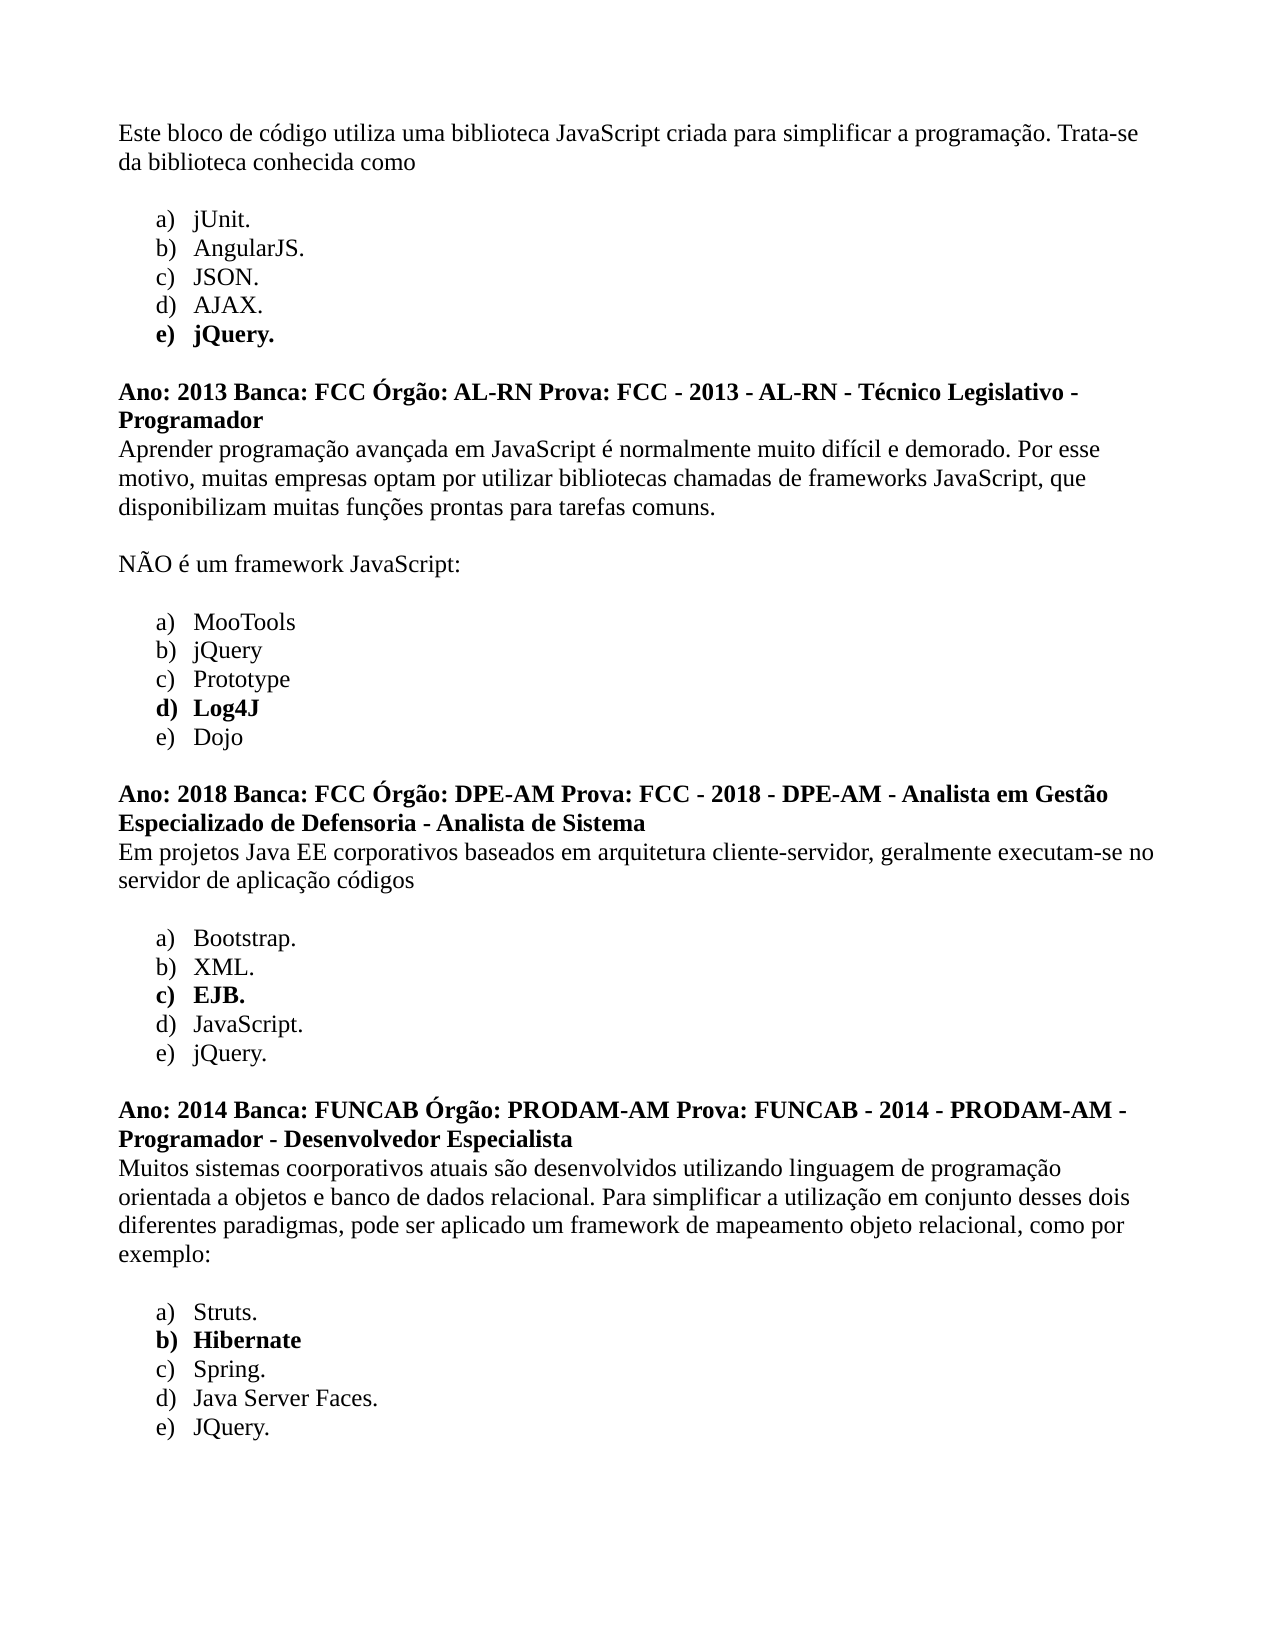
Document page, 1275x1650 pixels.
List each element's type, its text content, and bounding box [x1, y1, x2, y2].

list Log4J [156, 693, 1157, 722]
text Aprender programação avançada em JavaScript é normalmente muito difícil e demorado. Por esse motivo, muitas empresas optam por utilizar bibliotecas chamadas de frameworks JavaScript, que disponibilizam muitas funções prontas para tarefas comuns. [118, 434, 1157, 521]
list JavaScript. [156, 1009, 1157, 1038]
list Bootstrap. [156, 923, 1157, 952]
list EJB. [156, 981, 1157, 1009]
list AJAX. [156, 291, 1157, 319]
text Ano: 2018 Banca: FCC Órgão: DPE-AM Prova: FCC - 2018 - DPE-AM - Analista em Gestão Especializado de Defensoria - Analista de Sistema [118, 779, 1157, 837]
list XML. [156, 952, 1157, 981]
text NÃO é um framework JavaScript: [118, 549, 1157, 578]
list jQuery. [156, 319, 1157, 348]
list Struts. [156, 1297, 1157, 1326]
text Muitos sistemas coorporativos atuais são desenvolvidos utilizando linguagem de programação orientada a objetos e banco de dados relacional. Para simplificar a utilização em conjunto desses dois diferentes paradigmas, pode ser aplicado um framework de mapeamento objeto relacional, como por exemplo: [118, 1153, 1157, 1268]
list Spring. [156, 1354, 1157, 1383]
list Java Server Faces. [156, 1383, 1157, 1412]
list jQuery. [156, 1038, 1157, 1067]
list JSON. [156, 262, 1157, 291]
text Em projetos Java EE corporativos baseados em arquitetura cliente-servidor, geralmente executam-se no servidor de aplicação códigos [118, 837, 1157, 894]
list jQuery [156, 636, 1157, 664]
list JQuery. [156, 1412, 1157, 1441]
list Prototype [156, 664, 1157, 693]
text Ano: 2014 Banca: FUNCAB Órgão: PRODAM-AM Prova: FUNCAB - 2014 - PRODAM-AM - Programador - Desenvolvedor Especialista [118, 1096, 1157, 1153]
list MooTools [156, 607, 1157, 636]
list Hibernate [156, 1326, 1157, 1354]
list Dojo [156, 722, 1157, 751]
text Ano: 2013 Banca: FCC Órgão: AL-RN Prova: FCC - 2013 - AL-RN - Técnico Legislativo - Programador [118, 377, 1157, 434]
text Este bloco de código utiliza uma biblioteca JavaScript criada para simplificar a programação. Trata-se da biblioteca conhecida como [118, 118, 1157, 176]
list AngularJS. [156, 233, 1157, 262]
list jUnit. [156, 204, 1157, 233]
